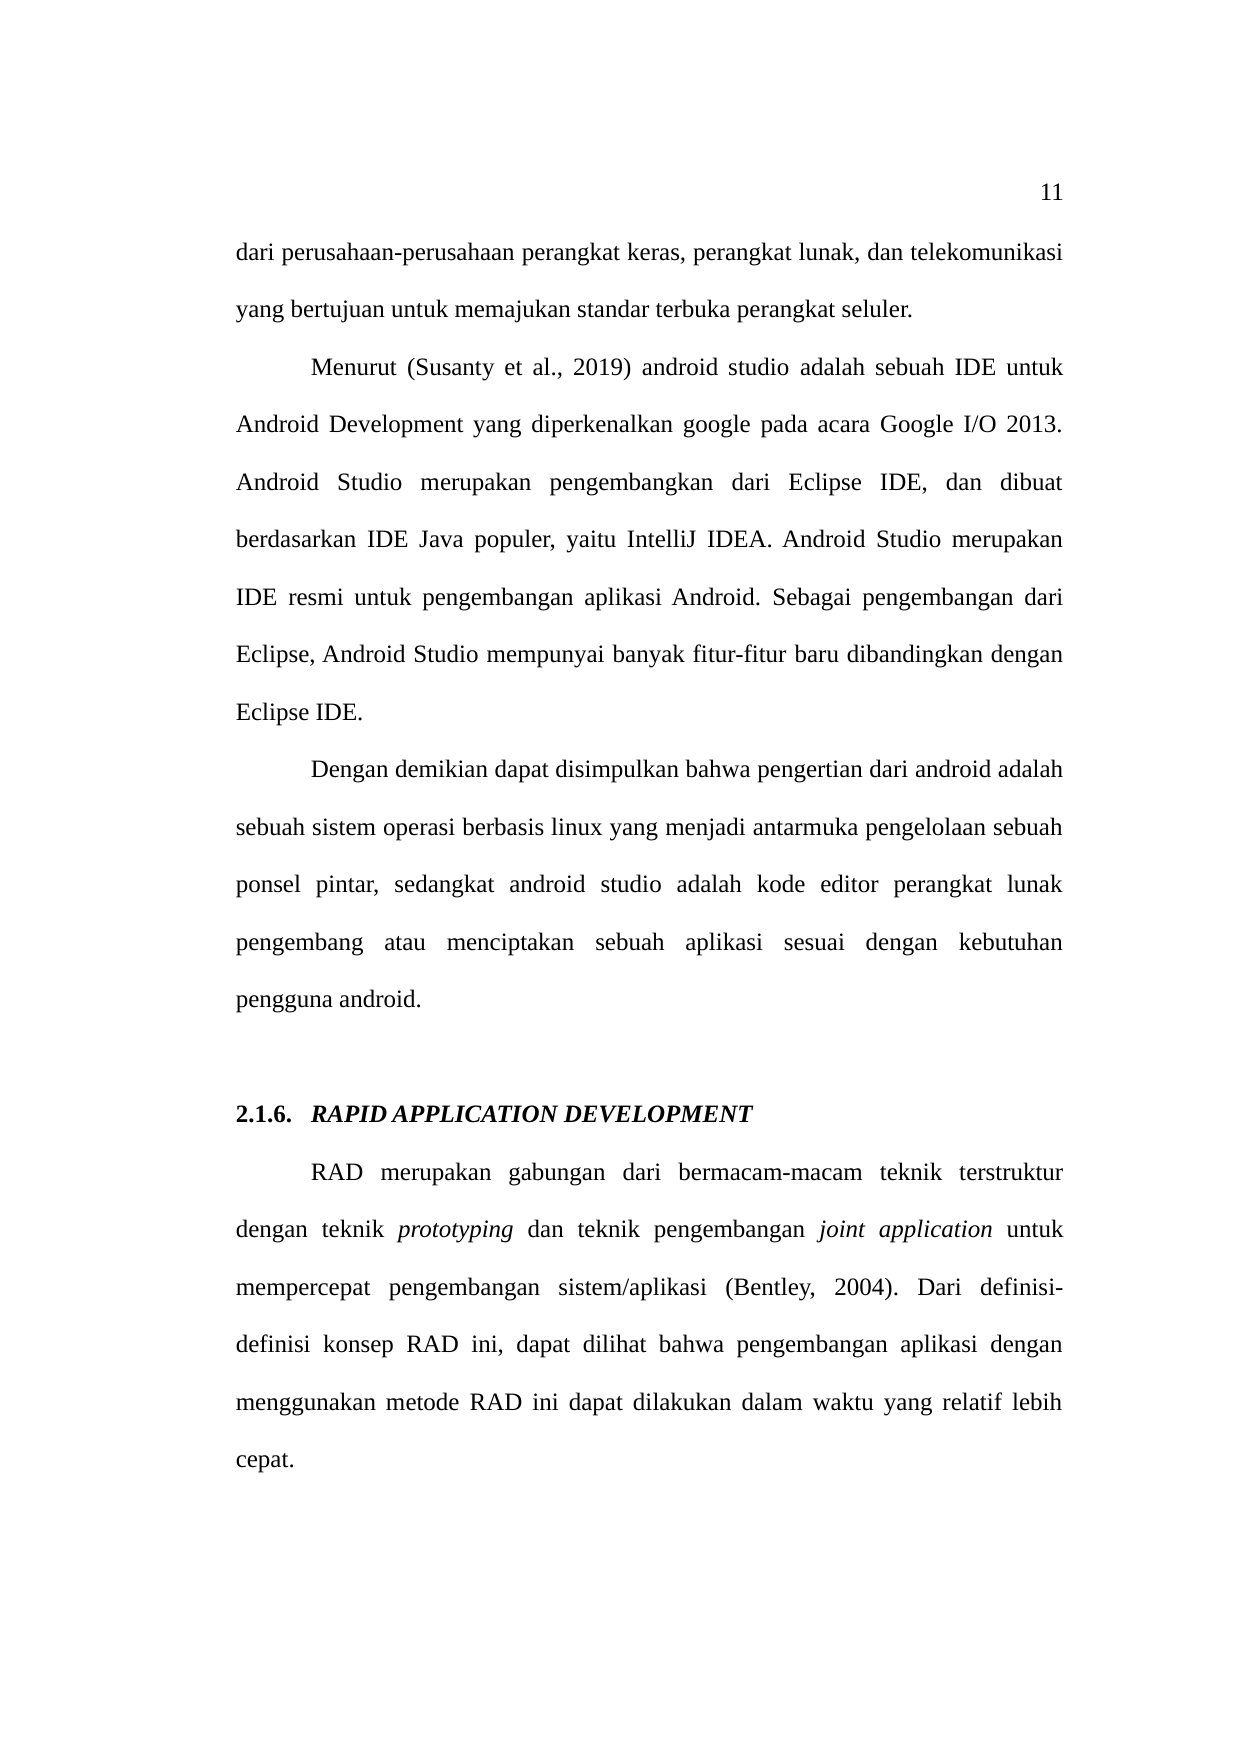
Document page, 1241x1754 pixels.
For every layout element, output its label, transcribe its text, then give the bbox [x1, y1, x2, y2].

text 2.1.6. RAPID APPLICATION DEVELOPMENT [236, 1099, 1063, 1128]
text RAD merupakan gabungan dari bermacam-macam teknik terstruktur dengan teknik prototyping dan teknik pengembangan joint application untuk mempercepat pengembangan sistem/aplikasi (Bentley, 2004). Dari definisi- definisi konsep RAD ini, dapat dilihat bahwa pengembangan aplikasi dengan menggunakan metode RAD ini dapat dilakukan dalam waktu yang relatif lebih cepat. [236, 1157, 1063, 1473]
text Dengan demikian dapat disimpulkan bahwa pengertian dari android adalah sebuah sistem operasi berbasis linux yang menjadi antarmuka pengelolaan sebuah ponsel pintar, sedangkat android studio adalah kode editor perangkat lunak pengembang atau menciptakan sebuah aplikasi sesuai dengan kebutuhan pengguna android. [236, 754, 1063, 1013]
text dari perusahaan-perusahaan perangkat keras, perangkat lunak, dan telekomunikasi yang bertujuan untuk memajukan standar terbuka perangkat seluler. [236, 237, 1063, 323]
text Menurut (Susanty et al., 2019) android studio adalah sebuah IDE untuk Android Development yang diperkenalkan google pada acara Google I/O 2013. Android Studio merupakan pengembangkan dari Eclipse IDE, dan dibuat berdasarkan IDE Java populer, yaitu IntelliJ IDEA. Android Studio merupakan IDE resmi untuk pengembangan aplikasi Android. Sebagai pengembangan dari Eclipse, Android Studio mempunyai banyak fitur-fitur baru dibandingkan dengan Eclipse IDE. [236, 352, 1063, 726]
